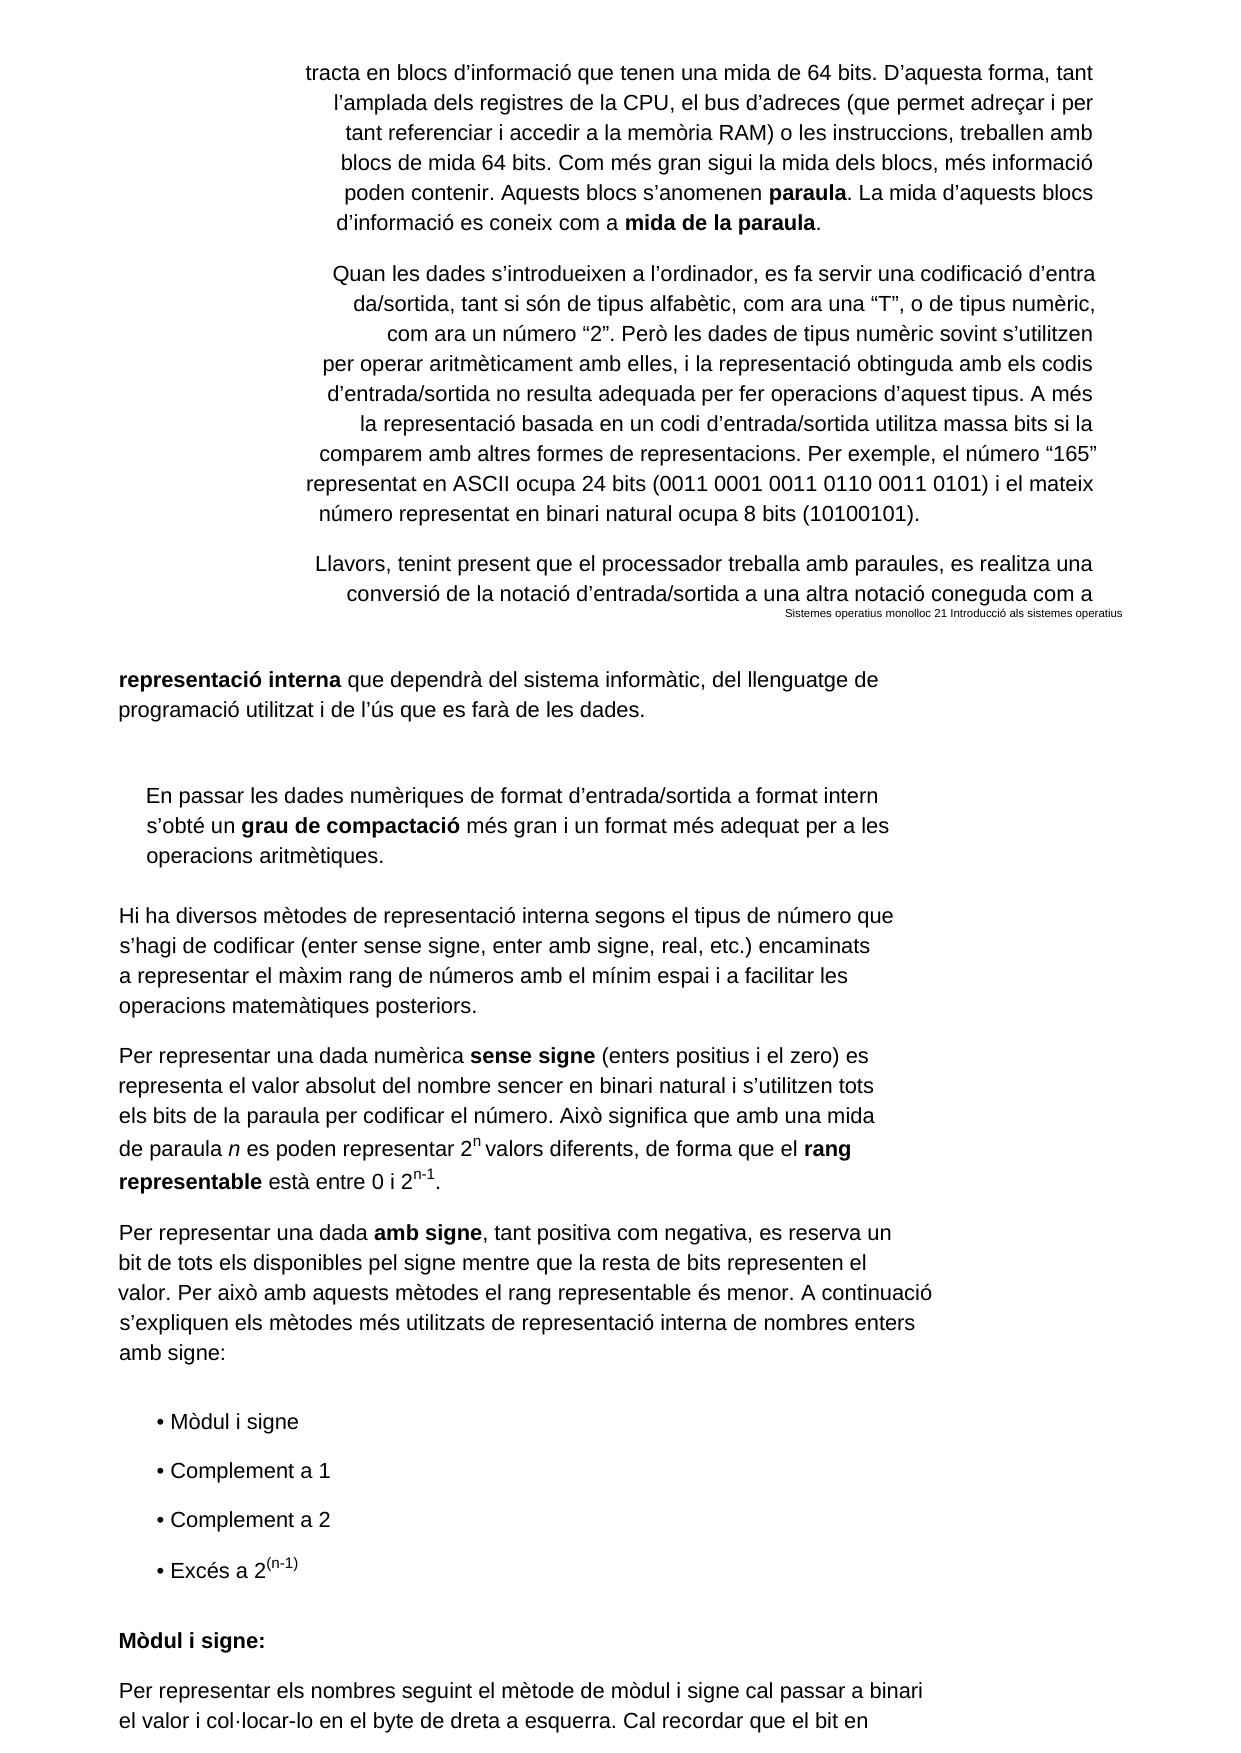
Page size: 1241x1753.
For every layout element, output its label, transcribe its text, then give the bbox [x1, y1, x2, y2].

text amb signe: [119, 1340, 1122, 1365]
text blocs de mida 64 bits. Com més gran sigui la mida dels blocs, més informació [0, 150, 1093, 175]
text Per representar els nombres seguint el mètode de mòdul i signe cal passar a binari [118, 1678, 1122, 1703]
text • Complement a 1 [156, 1458, 1122, 1483]
text el valor i col·locar-lo en el byte de dreta a esquerra. Cal recordar que el bit en [119, 1708, 1122, 1733]
text tant referenciar i accedir a la memòria RAM) o les instruccions, treballen amb [0, 120, 1093, 145]
text programació utilitzat i de l’ús que es farà de les dades. [118, 697, 1122, 722]
text s’obté un grau de compactació més gran i un format més adequat per a les [146, 813, 1122, 838]
text com ara un número “2”. Però les dades de tipus numèric sovint s’utilitzen [0, 320, 1093, 346]
text els bits de la paraula per codificar el número. Això significa que amb una mida [119, 1103, 1122, 1128]
text comparem amb altres formes de representacions. Per exemple, el número “165” [0, 440, 1097, 466]
text operacions aritmètiques. [146, 843, 1122, 868]
text Sistemes operatius monolloc 21 Introducció als sistemes operatius [0, 606, 1123, 619]
text Hi ha diversos mètodes de representació interna segons el tipus de número que [118, 903, 1122, 928]
text • Complement a 2 [156, 1507, 1122, 1532]
text Per representar una dada numèrica sense signe (enters positius i el zero) es [118, 1043, 1122, 1068]
text a representar el màxim rang de números amb el mínim espai i a facilitar les [119, 963, 1122, 988]
text la representació basada en un codi d’entrada/sortida utilitza massa bits si la [0, 410, 1093, 436]
text bit de tots els disponibles pel signe mentre que la resta de bits representen el [118, 1250, 1122, 1275]
text • Excés a 2(n-1) [156, 1554, 1122, 1584]
text Llavors, tenint present que el processador treballa amb paraules, es realitza una [0, 551, 1093, 576]
text En passar les dades numèriques de format d’entrada/sortida a format intern [146, 783, 1122, 808]
text Mòdul i signe: [118, 1628, 1122, 1653]
text representació interna que dependrà del sistema informàtic, del llenguatge de [119, 667, 1122, 692]
text Quan les dades s’introdueixen a l’ordinador, es fa servir una codificació d’entra [0, 260, 1096, 286]
text operacions matemàtiques posteriors. [119, 993, 1122, 1018]
text conversió de la notació d’entrada/sortida a una altra notació coneguda com a [0, 581, 1093, 606]
text s’expliquen els mètodes més utilitzats de representació interna de nombres enters [119, 1310, 1122, 1335]
text representa el valor absolut del nombre sencer en binari natural i s’utilitzen tots [118, 1073, 1122, 1098]
text • Mòdul i signe [156, 1409, 1122, 1434]
text poden contenir. Aquests blocs s’anomenen paraula. La mida d’aquests blocs [0, 180, 1093, 205]
text representable està entre 0 i 2n-1. [119, 1165, 1122, 1195]
text valor. Per això amb aquests mètodes el rang representable és menor. A continuació [118, 1280, 1122, 1305]
text representat en ASCII ocupa 24 bits (0011 0001 0011 0110 0011 0101) i el mateix [0, 470, 1094, 496]
text d’entrada/sortida no resulta adequada per fer operacions d’aquest tipus. A més [0, 380, 1093, 406]
text d’informació es coneix com a mida de la paraula. [0, 210, 821, 235]
text da/sortida, tant si són de tipus alfabètic, com ara una “T”, o de tipus numèric, [0, 290, 1096, 316]
text Per representar una dada amb signe, tant positiva com negativa, es reserva un [118, 1220, 1122, 1245]
text número representat en binari natural ocupa 8 bits (10100101). [0, 500, 921, 526]
text per operar aritmèticament amb elles, i la representació obtinguda amb els codis [0, 350, 1093, 376]
text s’hagi de codificar (enter sense signe, enter amb signe, real, etc.) encaminats [119, 933, 1122, 958]
text de paraula n es poden representar 2n valors diferents, de forma que el rang [119, 1132, 1122, 1162]
text tracta en blocs d’informació que tenen una mida de 64 bits. D’aquesta forma, tant [0, 60, 1093, 85]
text l’amplada dels registres de la CPU, el bus d’adreces (que permet adreçar i per [0, 90, 1094, 115]
